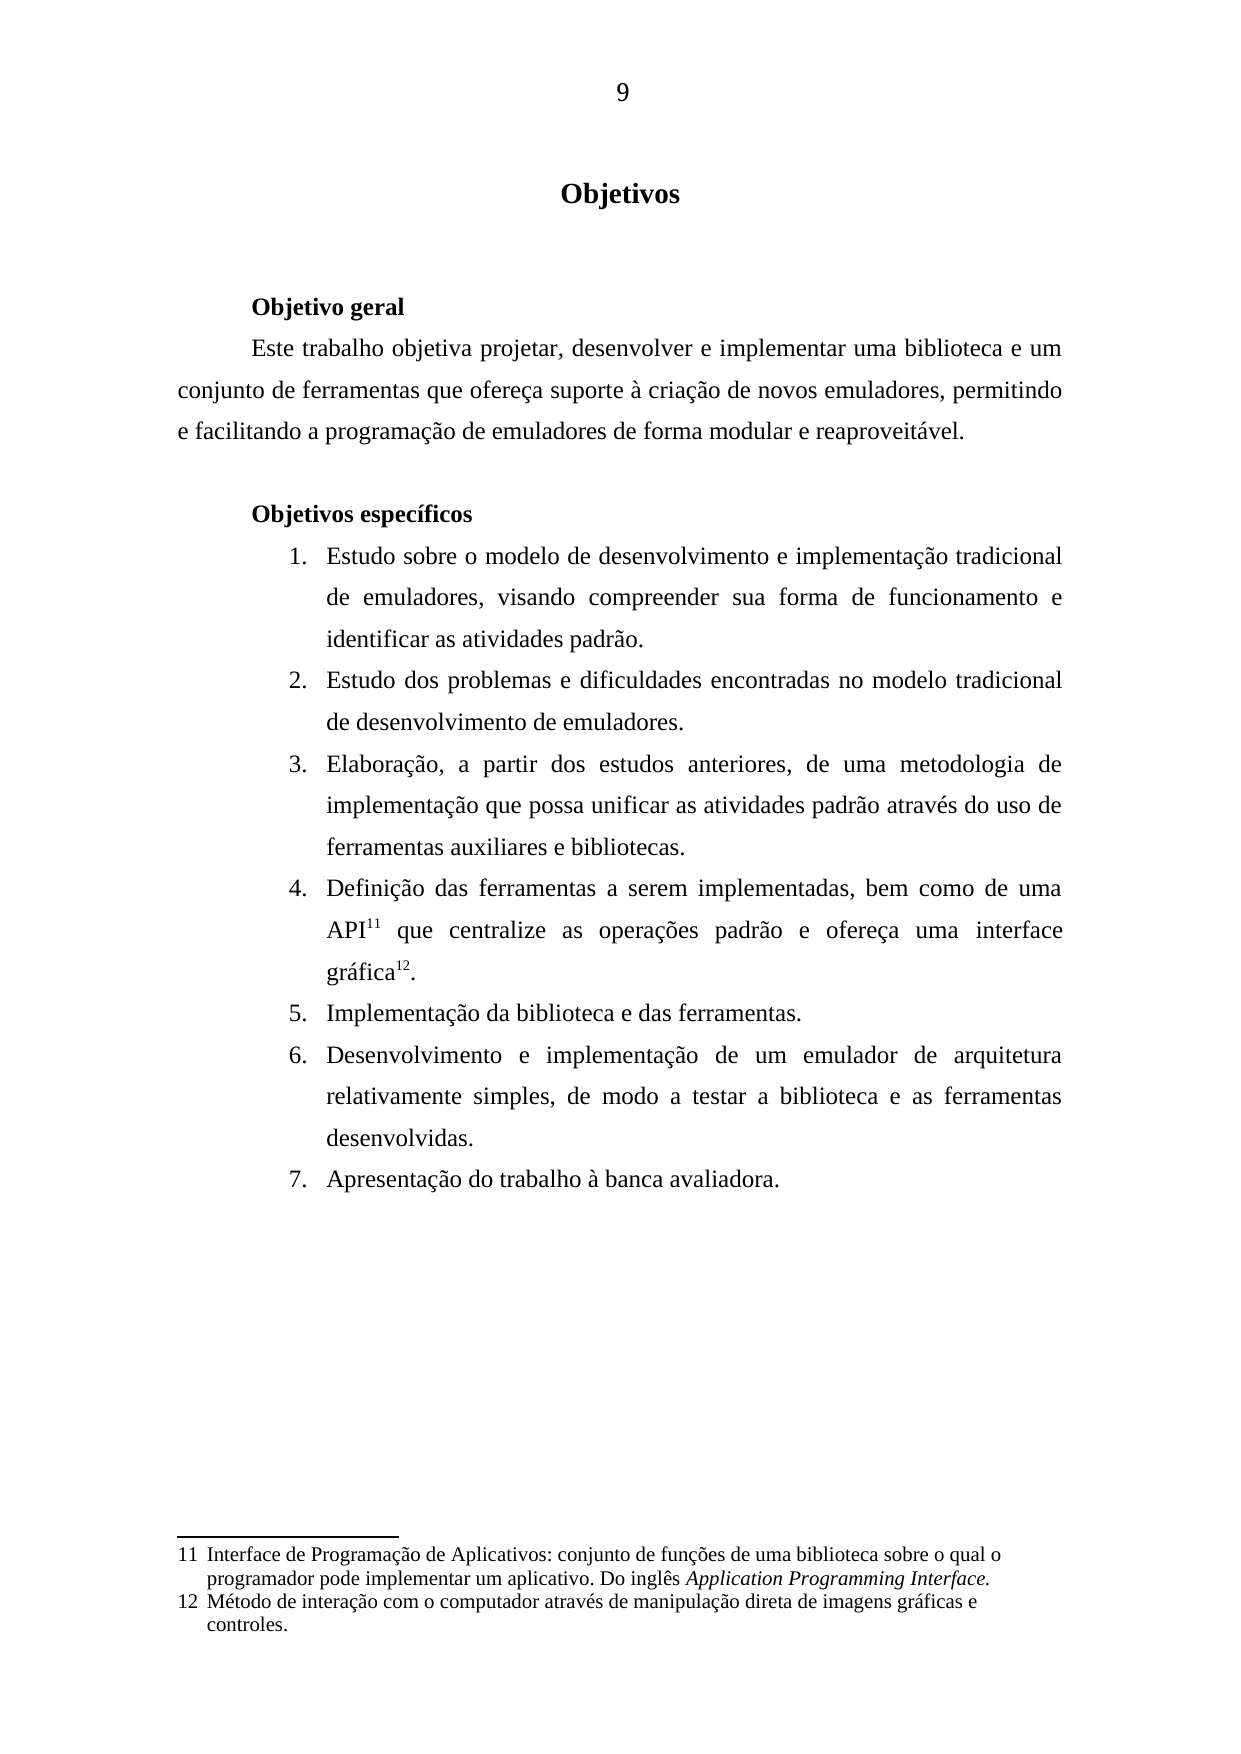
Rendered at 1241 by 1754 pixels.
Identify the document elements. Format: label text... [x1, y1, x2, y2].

text Objetivo geral [177, 293, 1063, 320]
list Estudo dos problemas e dificuldades encontradas no modelo tradicional de desenvolvimento de emuladores. [288, 667, 1063, 736]
list Interface de Programação de Aplicativos: conjunto de funções de uma biblioteca sobre o qual o programador pode implementar um aplicativo. Do inglês Application Programming Interface. [177, 1543, 1063, 1589]
list Estudo sobre o modelo de desenvolvimento e implementação tradicional de emuladores, visando compreender sua forma de funcionamento e identificar as atividades padrão. [288, 542, 1063, 653]
list Método de interação com o computador através de manipulação direta de imagens gráficas e controles. [177, 1589, 1063, 1636]
list Definição das ferramentas a serem implementadas, bem como de uma API que centralize as operações padrão e ofereça uma interface gráfica. [288, 874, 1063, 985]
subtitle Objetivos [177, 177, 1063, 209]
text Este trabalho objetiva projetar, desenvolver e implementar uma biblioteca e um conjunto de ferramentas que ofereça suporte à criação de novos emuladores, permitindo e facilitando a programação de emuladores de forma modular e reaproveitável. [177, 334, 1063, 445]
list Apresentação do trabalho à banca avaliadora. [288, 1165, 1063, 1193]
list Desenvolvimento e implementação de um emulador de arquitetura relativamente simples, de modo a testar a biblioteca e as ferramentas desenvolvidas. [288, 1041, 1063, 1152]
text Objetivos específicos [177, 500, 1063, 528]
list Implementação da biblioteca e das ferramentas. [288, 999, 1063, 1027]
list Elaboração, a partir dos estudos anteriores, de uma metodologia de implementação que possa unificar as atividades padrão através do uso de ferramentas auxiliares e bibliotecas. [288, 750, 1063, 861]
